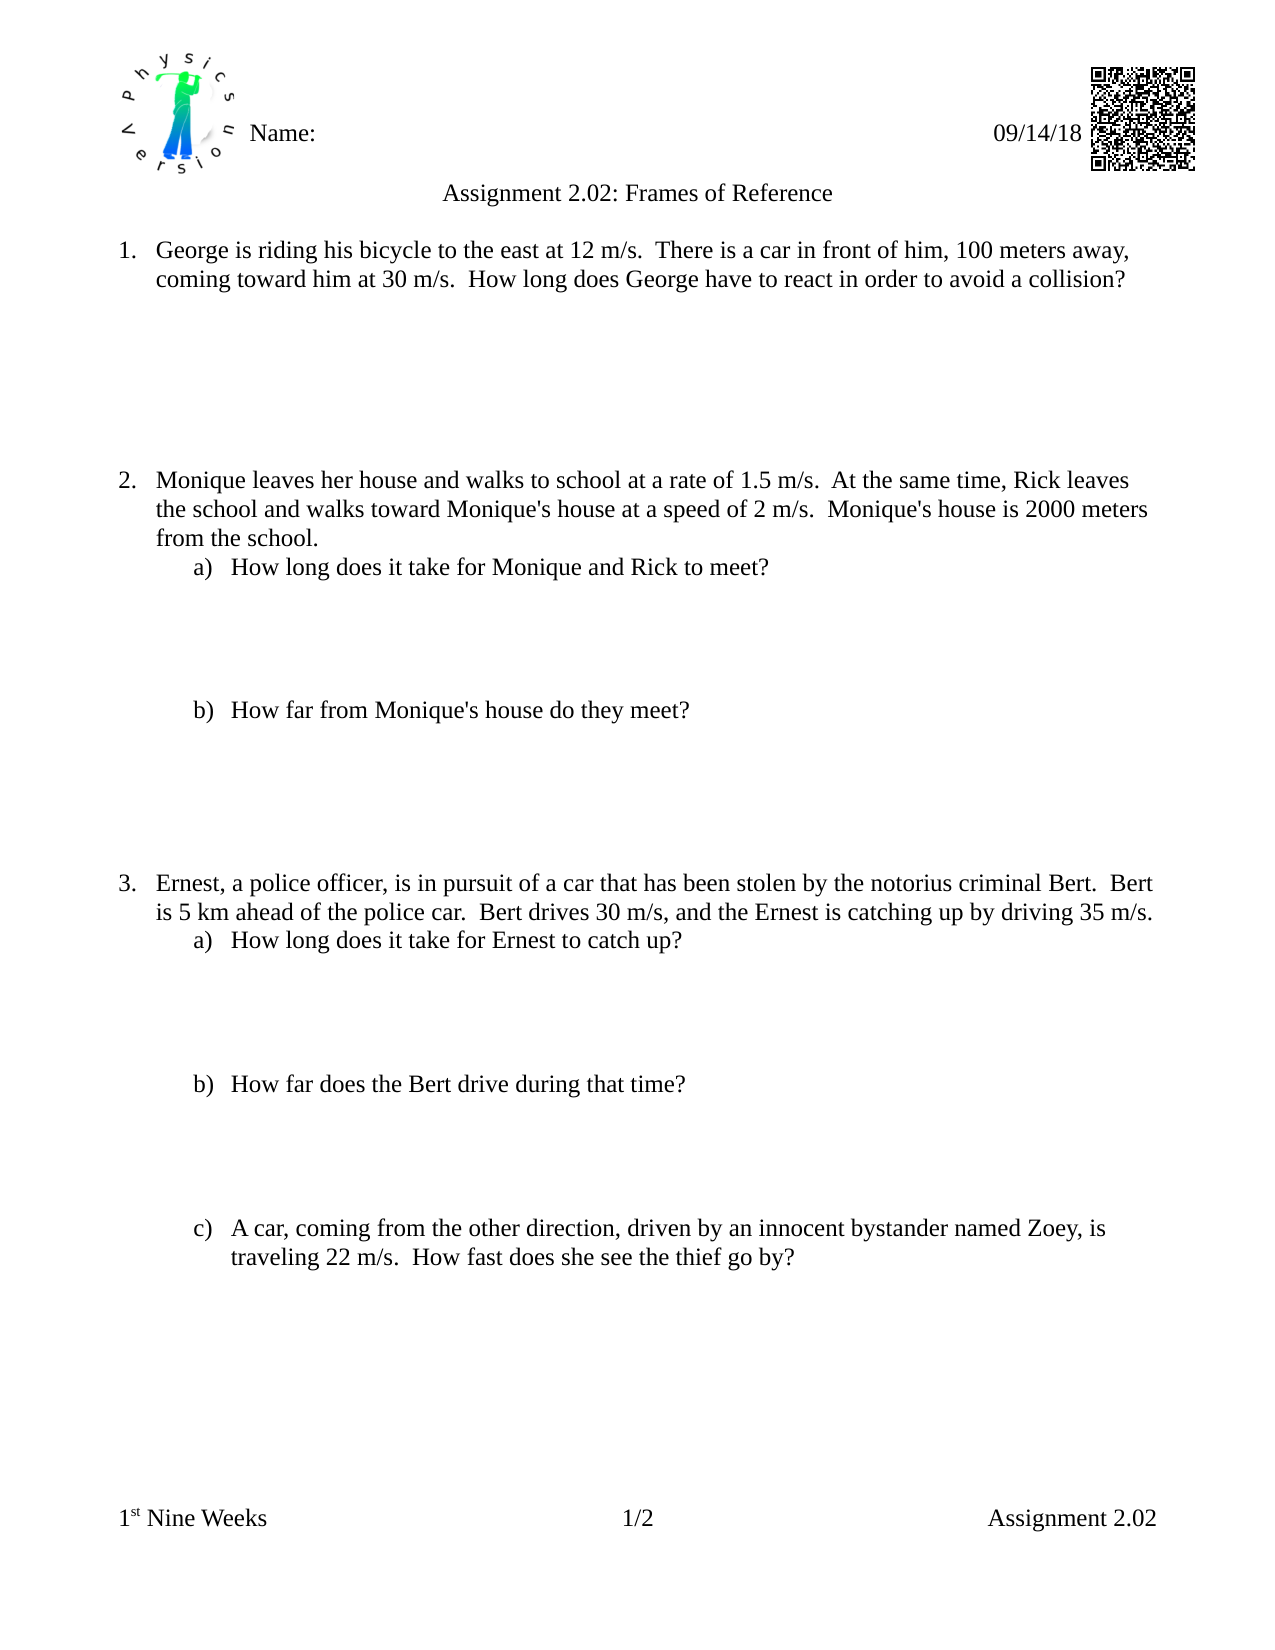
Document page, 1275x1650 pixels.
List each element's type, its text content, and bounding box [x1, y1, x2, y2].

list How far from Monique's house do they meet? [193, 696, 1157, 724]
list George is riding his bicycle to the east at 12 m/s. There is a car in front of him, 100 meters away, coming toward him at 30 m/s. How long does George have to react in order to avoid a collision? [118, 236, 1157, 293]
list Monique leaves her house and walks to school at a rate of 1.5 m/s. At the same time, Rick leaves the school and walks toward Monique's house at a speed of 2 m/s. Monique's house is 2000 meters from the school. [118, 466, 1157, 552]
text Assignment 2.02: Frames of Reference [118, 176, 1157, 207]
picture [121, 53, 235, 174]
list A car, coming from the other direction, driven by an innocent bystander named Zoey, is traveling 22 m/s. How fast does she see the thief go by? [193, 1213, 1157, 1271]
list How long does it take for Ernest to catch up? [193, 926, 1157, 954]
list How long does it take for Monique and Rick to meet? [193, 552, 1157, 581]
list How far does the Bert drive during that time? [193, 1069, 1157, 1098]
picture [1082, 58, 1203, 179]
list Ernest, a police officer, is in pursuit of a car that has been stolen by the notorius criminal Bert. Bert is 5 km ahead of the police car. Bert drives 30 m/s, and the Ernest is catching up by driving 35 m/s. [118, 868, 1157, 926]
